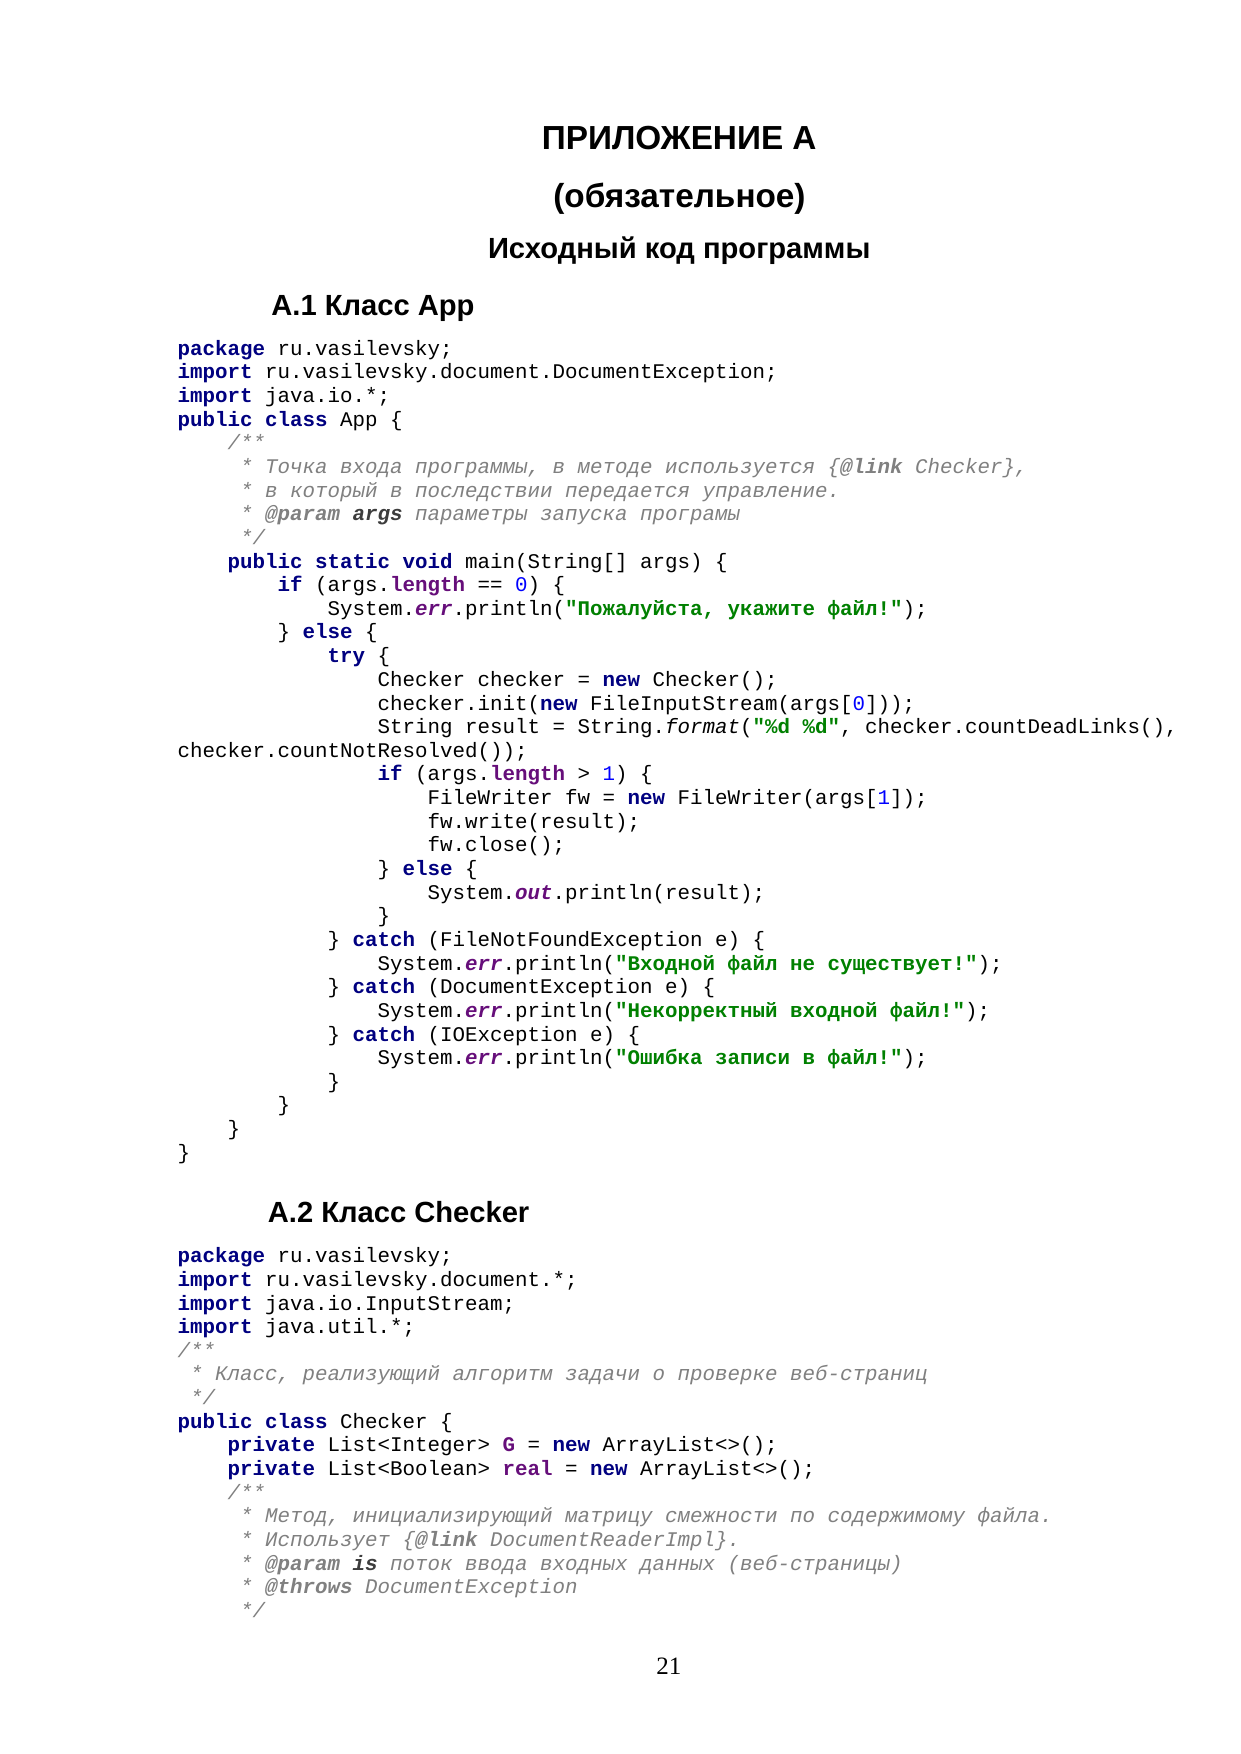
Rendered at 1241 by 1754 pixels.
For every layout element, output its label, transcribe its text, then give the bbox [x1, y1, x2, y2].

text import ru.vasilevsky.document.DocumentException; [177, 361, 1181, 385]
text * @param args параметры запуска програмы [177, 503, 1181, 527]
text } catch (FileNotFoundException e) { [177, 929, 1181, 953]
text System.out.println(result); [177, 882, 1181, 905]
text /** [177, 1340, 1181, 1363]
subtitle А.1 Класс App [271, 287, 1181, 321]
text System.err.println("Входной файл не существует!"); [177, 953, 1181, 976]
text * в который в последствии передается управление. [177, 480, 1181, 503]
text } [177, 905, 1181, 929]
text if (args.length == 0) { [177, 574, 1181, 598]
text */ [177, 1387, 1181, 1411]
text */ [177, 527, 1181, 551]
text String result = String.format("%d %d", checker.countDeadLinks(), checker.countNotResolved()); [177, 716, 1181, 763]
text public static void main(String[] args) { [177, 551, 1181, 574]
text package ru.vasilevsky; [177, 1245, 1181, 1269]
text * Метод, инициализирующий матрицу смежности по содержимому файла. [177, 1505, 1181, 1529]
text } [177, 1142, 1181, 1165]
text * @throws DocumentException [177, 1576, 1181, 1600]
text } else { [177, 622, 1181, 645]
text private List<Boolean> real = new ArrayList<>(); [177, 1458, 1181, 1482]
text /** [177, 432, 1181, 456]
text import java.util.*; [177, 1316, 1181, 1340]
text if (args.length > 1) { [177, 763, 1181, 787]
text System.err.println("Некорректный входной файл!"); [177, 1000, 1181, 1023]
subtitle ПРИЛОЖЕНИЕ А (обязательное) Исходный код программы [177, 118, 1181, 264]
text fw.write(result); [177, 811, 1181, 834]
text checker.init(new FileInputStream(args[0])); [177, 692, 1181, 716]
text * Класс, реализующий алгоритм задачи о проверке веб-страниц [177, 1363, 1181, 1387]
text public class Checker { [177, 1411, 1181, 1434]
subtitle А.2 Класс Checker [268, 1195, 1181, 1228]
text fw.close(); [177, 834, 1181, 858]
text import java.io.InputStream; [177, 1292, 1181, 1316]
text package ru.vasilevsky; [177, 338, 1181, 361]
text } catch (IOException e) { [177, 1023, 1181, 1047]
text System.err.println("Ошибка записи в файл!"); [177, 1047, 1181, 1071]
text Checker checker = new Checker(); [177, 669, 1181, 692]
text */ [177, 1600, 1181, 1623]
text private List<Integer> G = new ArrayList<>(); [177, 1434, 1181, 1458]
text } [177, 1118, 1181, 1142]
text try { [177, 645, 1181, 669]
text } [177, 1094, 1181, 1118]
text * @param is поток ввода входных данных (веб-страницы) [177, 1553, 1181, 1576]
text } [177, 1071, 1181, 1094]
text import java.io.*; [177, 385, 1181, 409]
text } catch (DocumentException e) { [177, 976, 1181, 1000]
text System.err.println("Пожалуйста, укажите файл!"); [177, 598, 1181, 622]
text FileWriter fw = new FileWriter(args[1]); [177, 787, 1181, 811]
text public class App { [177, 409, 1181, 432]
text * Использует {@link DocumentReaderImpl}. [177, 1529, 1181, 1553]
text * Точка входа программы, в методе используется {@link Checker}, [177, 456, 1181, 480]
text /** [177, 1482, 1181, 1505]
text import ru.vasilevsky.document.*; [177, 1269, 1181, 1292]
text } else { [177, 858, 1181, 882]
